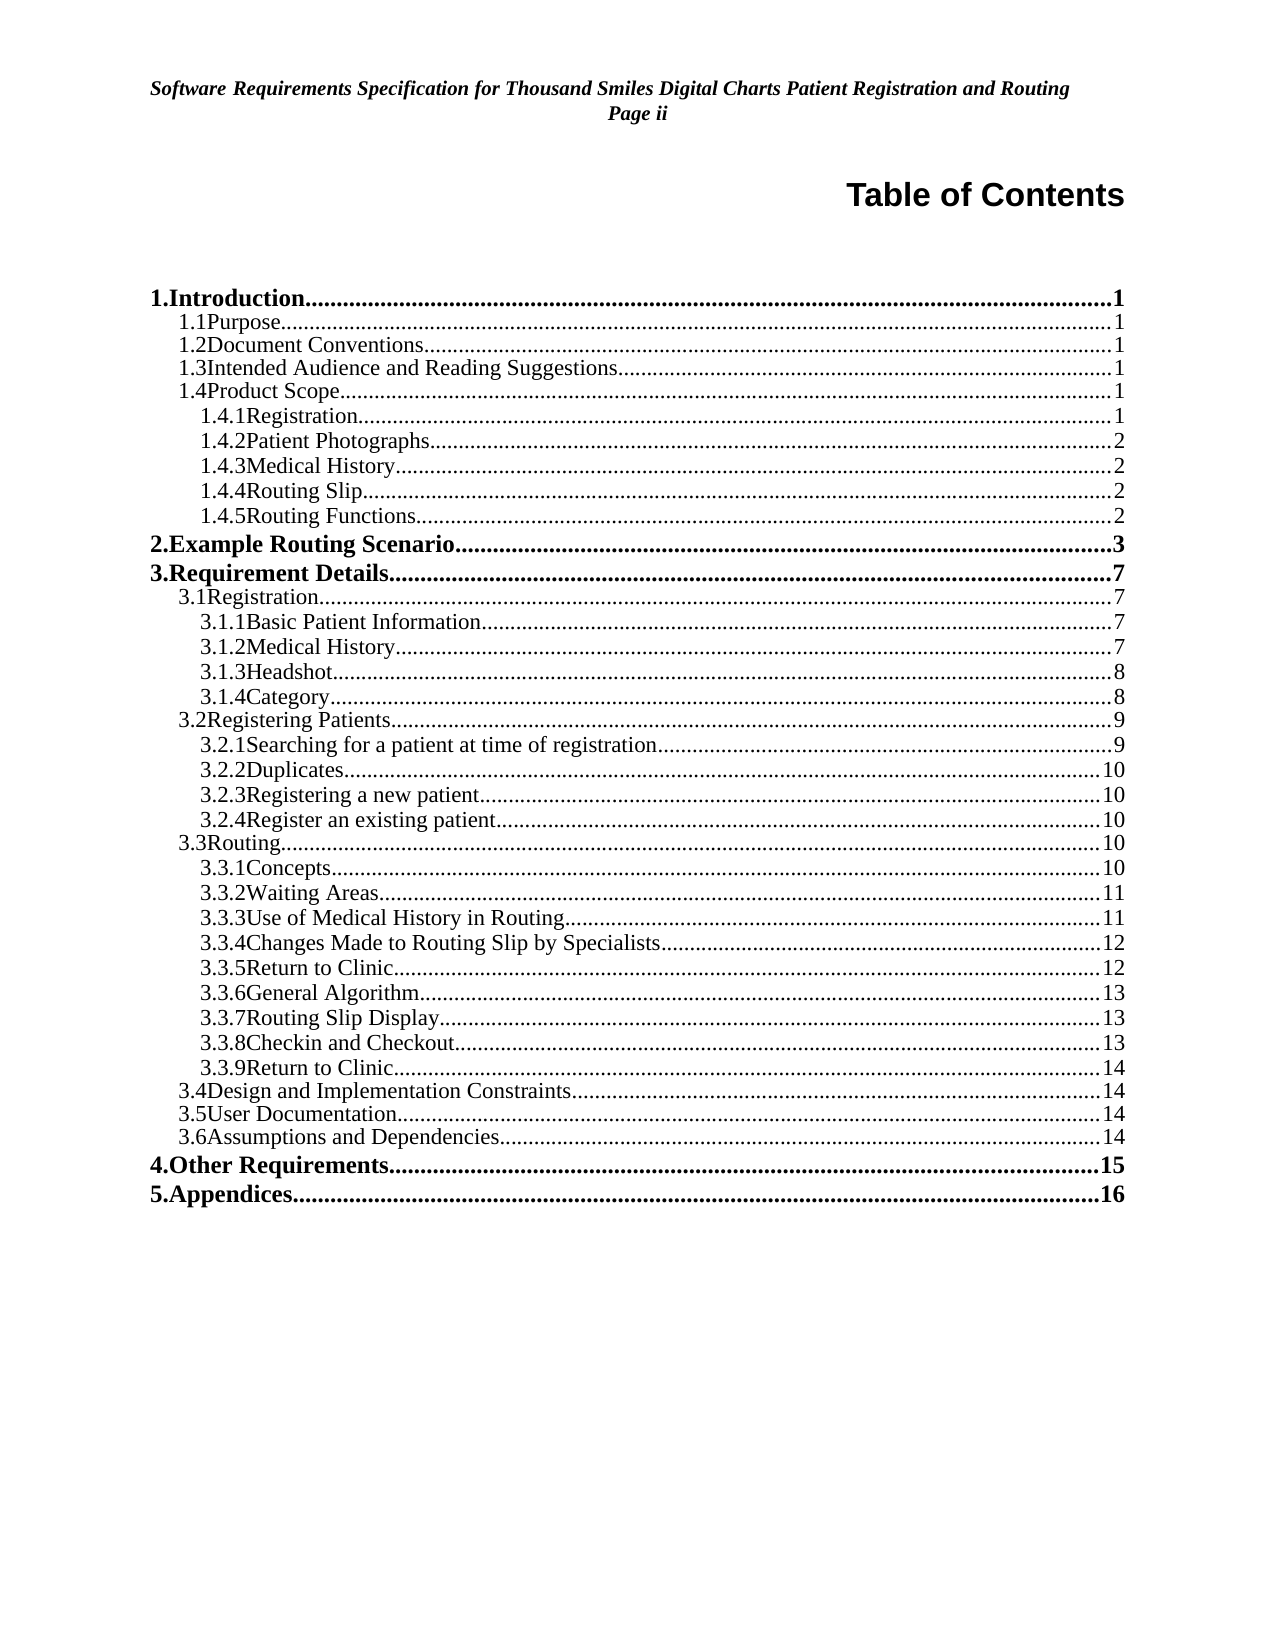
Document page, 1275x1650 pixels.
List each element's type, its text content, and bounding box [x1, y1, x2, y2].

text 3.1.3Headshot 8 [200, 659, 1125, 684]
text 4.Other Requirements 15 [150, 1155, 1125, 1178]
text 3.3.1Concepts 10 [200, 855, 1125, 880]
text 3.2.1Searching for a patient at time of registration 9 [200, 732, 1125, 757]
text 3.5User Documentation 14 [178, 1103, 1125, 1126]
text 3.2.2Duplicates 10 [200, 757, 1125, 782]
text 3.1.1Basic Patient Information 7 [200, 609, 1125, 634]
text 1.4.1Registration 1 [200, 403, 1125, 428]
text 1.1Purpose 1 [178, 311, 1125, 334]
text 3.1.2Medical History 7 [200, 634, 1125, 659]
text 1.4.2Patient Photographs 2 [200, 428, 1125, 453]
text 1.4.5Routing Functions 2 [200, 503, 1125, 528]
text 3.3.8Checkin and Checkout 13 [200, 1030, 1125, 1055]
text 3.1Registration 7 [178, 586, 1125, 609]
text 1.3Intended Audience and Reading Suggestions 1 [178, 357, 1125, 380]
text 3.2.4Register an existing patient 10 [200, 807, 1125, 832]
text 3.3.4Changes Made to Routing Slip by Specialists 12 [200, 930, 1125, 955]
text 3.2.3Registering a new patient 10 [200, 782, 1125, 807]
text 3.1.4Category 8 [200, 684, 1125, 709]
text 1.2Document Conventions 1 [178, 334, 1125, 357]
text 3.3.5Return to Clinic 12 [200, 955, 1125, 980]
text 3.3.3Use of Medical History in Routing 11 [200, 905, 1125, 930]
text 3.3Routing 10 [178, 832, 1125, 855]
text 3.Requirement Details 7 [150, 563, 1125, 586]
text 1.4.4Routing Slip 2 [200, 478, 1125, 503]
text 1.4Product Scope 1 [178, 380, 1125, 403]
text 3.3.2Waiting Areas 11 [200, 880, 1125, 905]
text 3.3.9Return to Clinic 14 [200, 1055, 1125, 1080]
text 3.2Registering Patients 9 [178, 709, 1125, 732]
text 2.Example Routing Scenario 3 [150, 534, 1125, 557]
text 1.Introduction 1 [150, 288, 1125, 311]
text 3.3.6General Algorithm 13 [200, 980, 1125, 1005]
text 5.Appendices 16 [150, 1184, 1125, 1207]
text 3.3.7Routing Slip Display 13 [200, 1005, 1125, 1030]
text 1.4.3Medical History 2 [200, 453, 1125, 478]
subtitle Table of Contents [150, 175, 1125, 213]
text 3.4Design and Implementation Constraints 14 [178, 1080, 1125, 1103]
text 3.6Assumptions and Dependencies 14 [178, 1126, 1125, 1149]
